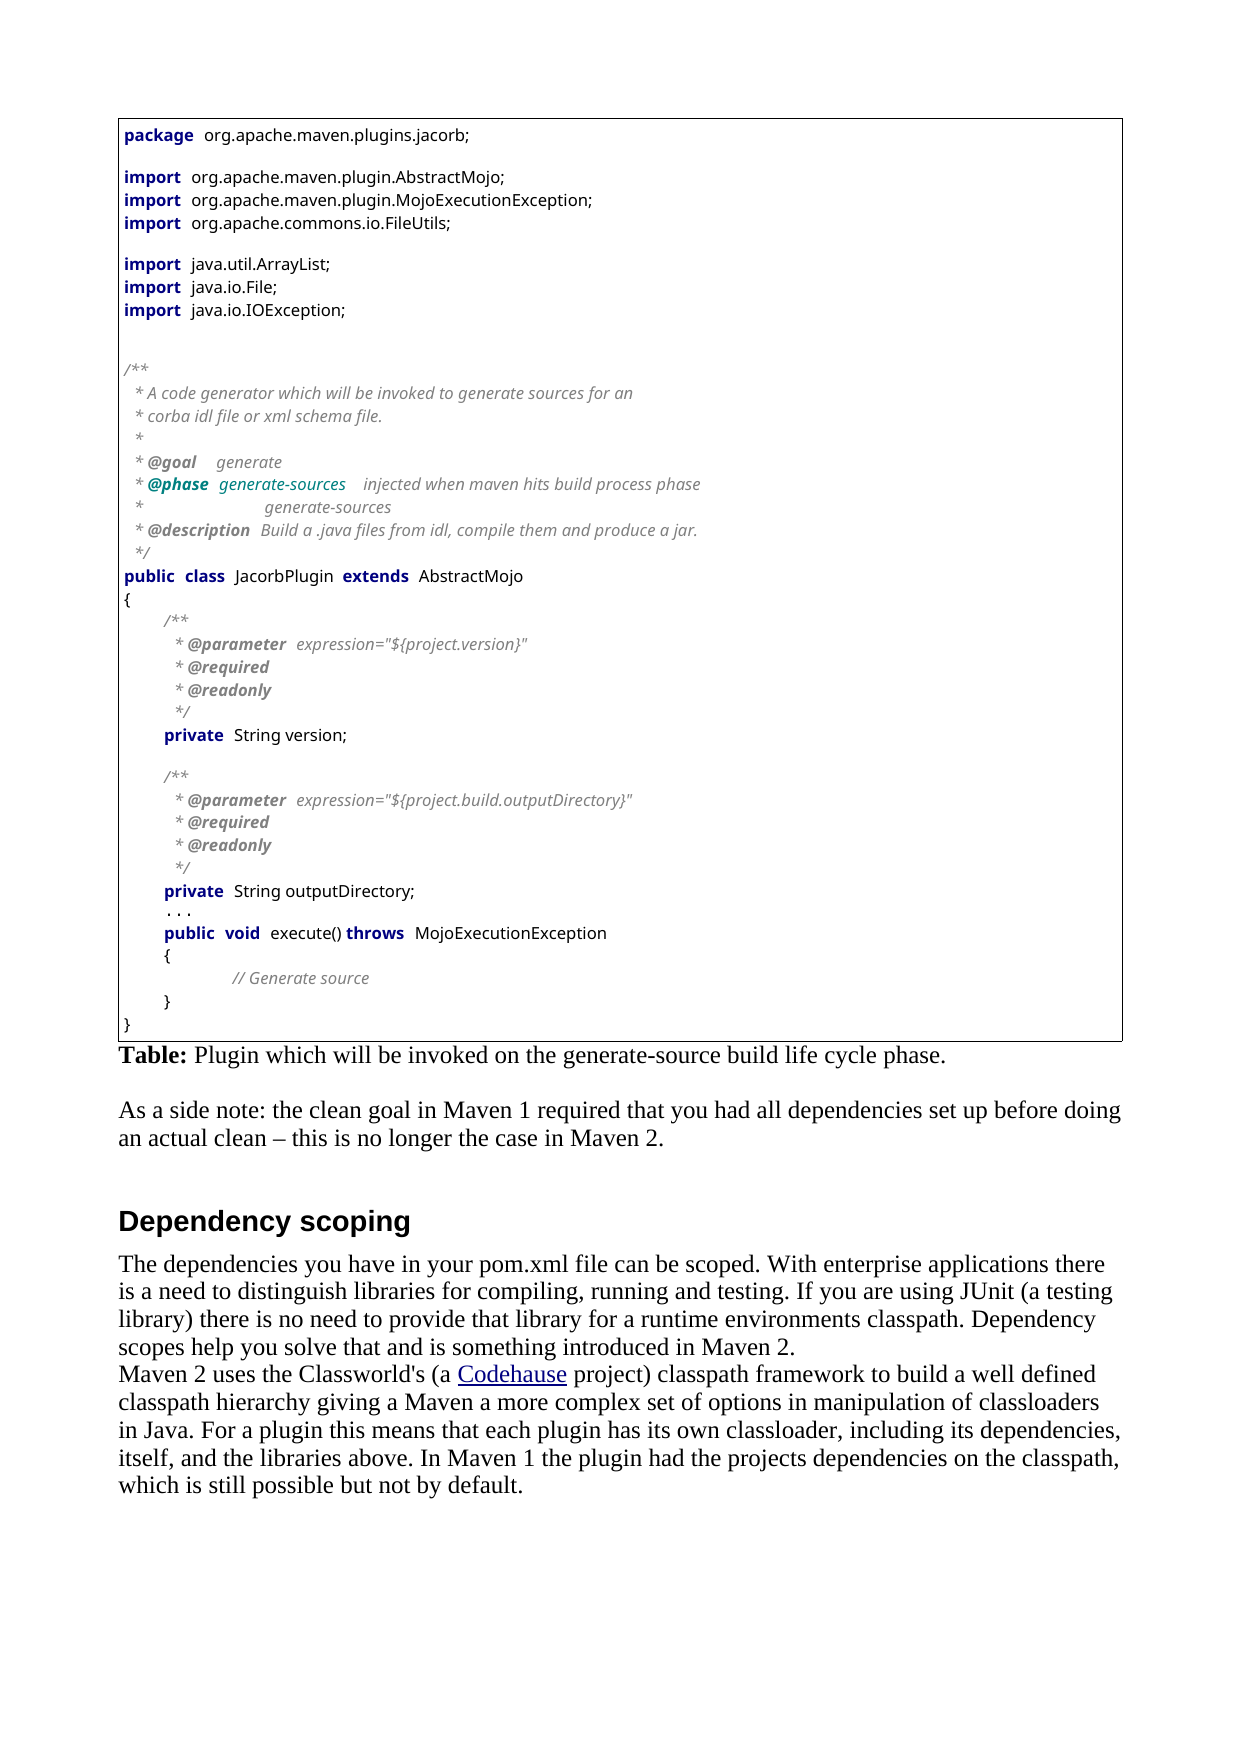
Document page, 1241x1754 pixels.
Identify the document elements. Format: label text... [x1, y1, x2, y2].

text The dependencies you have in your pom.xml file can be scoped. With enterprise applications there is a need to distinguish libraries for compiling, running and testing. If you are using JUnit (a testing library) there is no need to provide that library for a runtime environments classpath. Dependency scopes help you solve that and is something introduced in Maven 2. [118, 1250, 1122, 1361]
table_header package org.apache.maven.plugins.jacorb; import org.apache.maven.plugin.AbstractMojo; import org.apache.maven.plugin.MojoExecutionException; import org.apache.commons.io.FileUtils; import java.util.ArrayList; import java.io.File; import java.io.IOException; /** * A code generator which will be invoked to generate sources for an * corba idl file or xml schema file. * * @goal generate * @phase generate-sources injected when maven hits build process phase * generate-sources * @description Build a .java files from idl, compile them and produce a jar. */ public class JacorbPlugin extends AbstractMojo { /** * @parameter expression="${project.version}" * @required * @readonly */ private String version; /** * @parameter expression="${project.build.outputDirectory}" * @required * @readonly */ private String outputDirectory; ... public void execute() throws MojoExecutionException { // Generate source } } [119, 119, 1122, 1041]
subtitle Dependency scoping [118, 1204, 1122, 1237]
text As a side note: the clean goal in Maven 1 required that you had all dependencies set up before doing an actual clean – this is no longer the case in Maven 2. [118, 1096, 1122, 1152]
text Maven 2 uses the Classworld's (a Codehause project) classpath framework to build a well defined classpath hierarchy giving a Maven a more complex set of options in manipulation of classloaders in Java. For a plugin this means that each plugin has its own classloader, including its dependencies, itself, and the libraries above. In Maven 1 the plugin had the projects dependencies on the classpath, which is still possible but not by default. [118, 1361, 1122, 1499]
text Table: Plugin which will be invoked on the generate-source build life cycle phase. [118, 1042, 1122, 1069]
